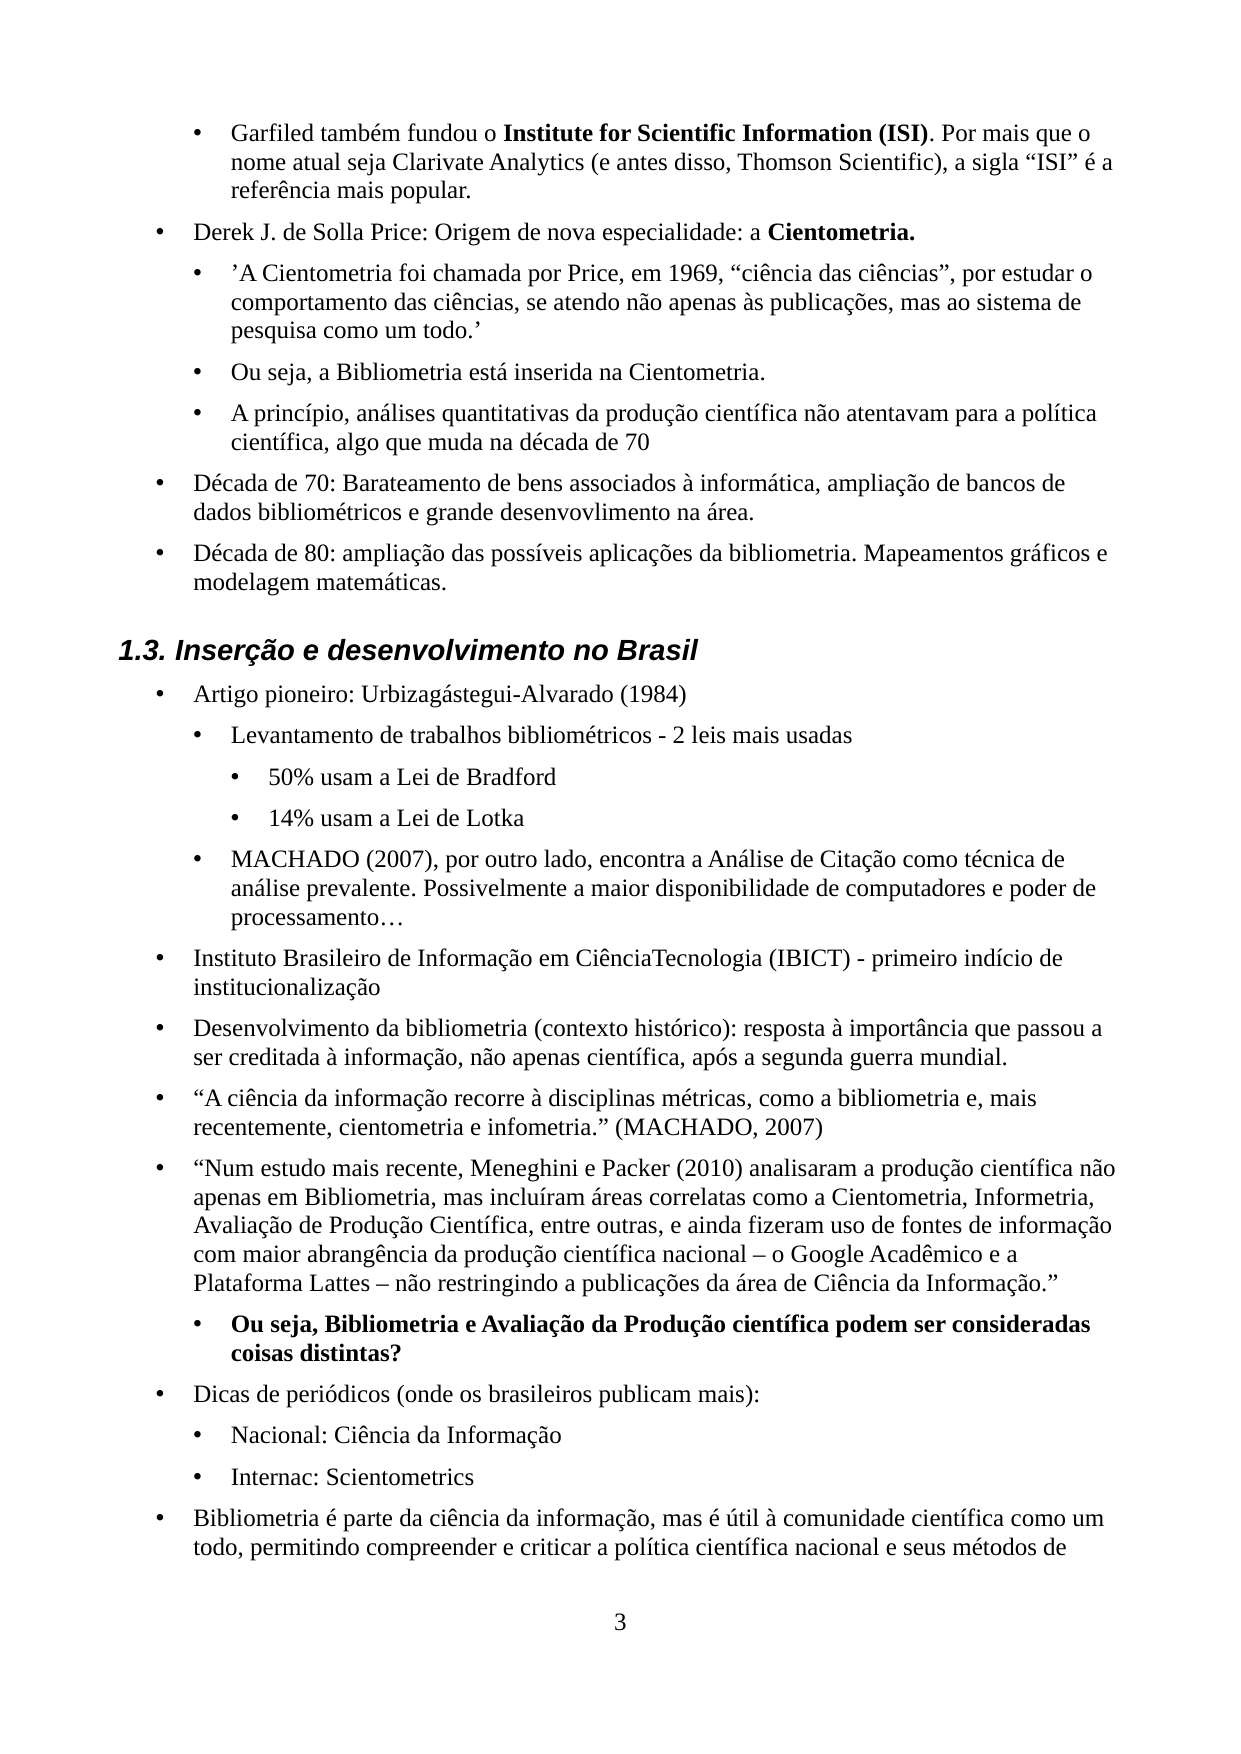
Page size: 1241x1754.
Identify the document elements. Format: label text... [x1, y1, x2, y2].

list MACHADO (2007), por outro lado, encontra a Análise de Citação como técnica de análise prevalente. Possivelmente a maior disponibilidade de computadores e poder de processamento… [193, 844, 1122, 930]
list Ou seja, Bibliometria e Avaliação da Produção científica podem ser consideradas coisas distintas? [193, 1309, 1122, 1367]
list Artigo pioneiro: Urbizagástegui-Alvarado (1984) [156, 679, 1122, 708]
list Instituto Brasileiro de Informação em CiênciaTecnologia (IBICT) - primeiro indício de institucionalização [156, 943, 1122, 1000]
list A princípio, análises quantitativas da produção científica não atentavam para a política científica, algo que muda na década de 70 [193, 398, 1122, 456]
list Levantamento de trabalhos bibliométricos - 2 leis mais usadas [193, 720, 1122, 749]
list Nacional: Ciência da Informação [193, 1420, 1122, 1449]
list Dicas de periódicos (onde os brasileiros publicam mais): [156, 1379, 1122, 1408]
list Internac: Scientometrics [193, 1462, 1122, 1490]
list ’A Cientometria foi chamada por Price, em 1969, “ciência das ciências”, por estudar o comportamento das ciências, se atendo não apenas às publicações, mas ao sistema de pesquisa como um todo.’ [193, 258, 1122, 344]
list Ou seja, a Bibliometria está inserida na Cientometria. [193, 357, 1122, 386]
list Década de 80: ampliação das possíveis aplicações da bibliometria. Mapeamentos gráficos e modelagem matemáticas. [156, 538, 1122, 596]
list “Num estudo mais recente, Meneghini e Packer (2010) analisaram a produção científica não apenas em Bibliometria, mas incluíram áreas correlatas como a Cientometria, Informetria, Avaliação de Produção Científica, entre outras, e ainda fizeram uso de fontes de informação com maior abrangência da produção científica nacional – o Google Acadêmico e a Plataforma Lattes – não restringindo a publicações da área de Ciência da Informação.” [156, 1153, 1122, 1297]
list Década de 70: Barateamento de bens associados à informática, ampliação de bancos de dados bibliométricos e grande desenvovlimento na área. [156, 468, 1122, 526]
list “A ciência da informação recorre à disciplinas métricas, como a bibliometria e, mais recentemente, cientometria e infometria.” (MACHADO, 2007) [156, 1083, 1122, 1140]
subtitle Inserção e desenvolvimento no Brasil [118, 633, 1122, 667]
list Desenvolvimento da bibliometria (contexto histórico): resposta à importância que passou a ser creditada à informação, não apenas científica, após a segunda guerra mundial. [156, 1013, 1122, 1070]
list 50% usam a Lei de Bradford [231, 762, 1122, 790]
list 14% usam a Lei de Lotka [231, 803, 1122, 832]
list Bibliometria é parte da ciência da informação, mas é útil à comunidade científica como um todo, permitindo compreender e criticar a política científica nacional e seus métodos de [156, 1503, 1122, 1560]
list Derek J. de Solla Price: Origem de nova especialidade: a Cientometria. [156, 217, 1122, 246]
list Garfiled também fundou o Institute for Scientific Information (ISI). Por mais que o nome atual seja Clarivate Analytics (e antes disso, Thomson Scientific), a sigla “ISI” é a referência mais popular. [193, 118, 1122, 204]
